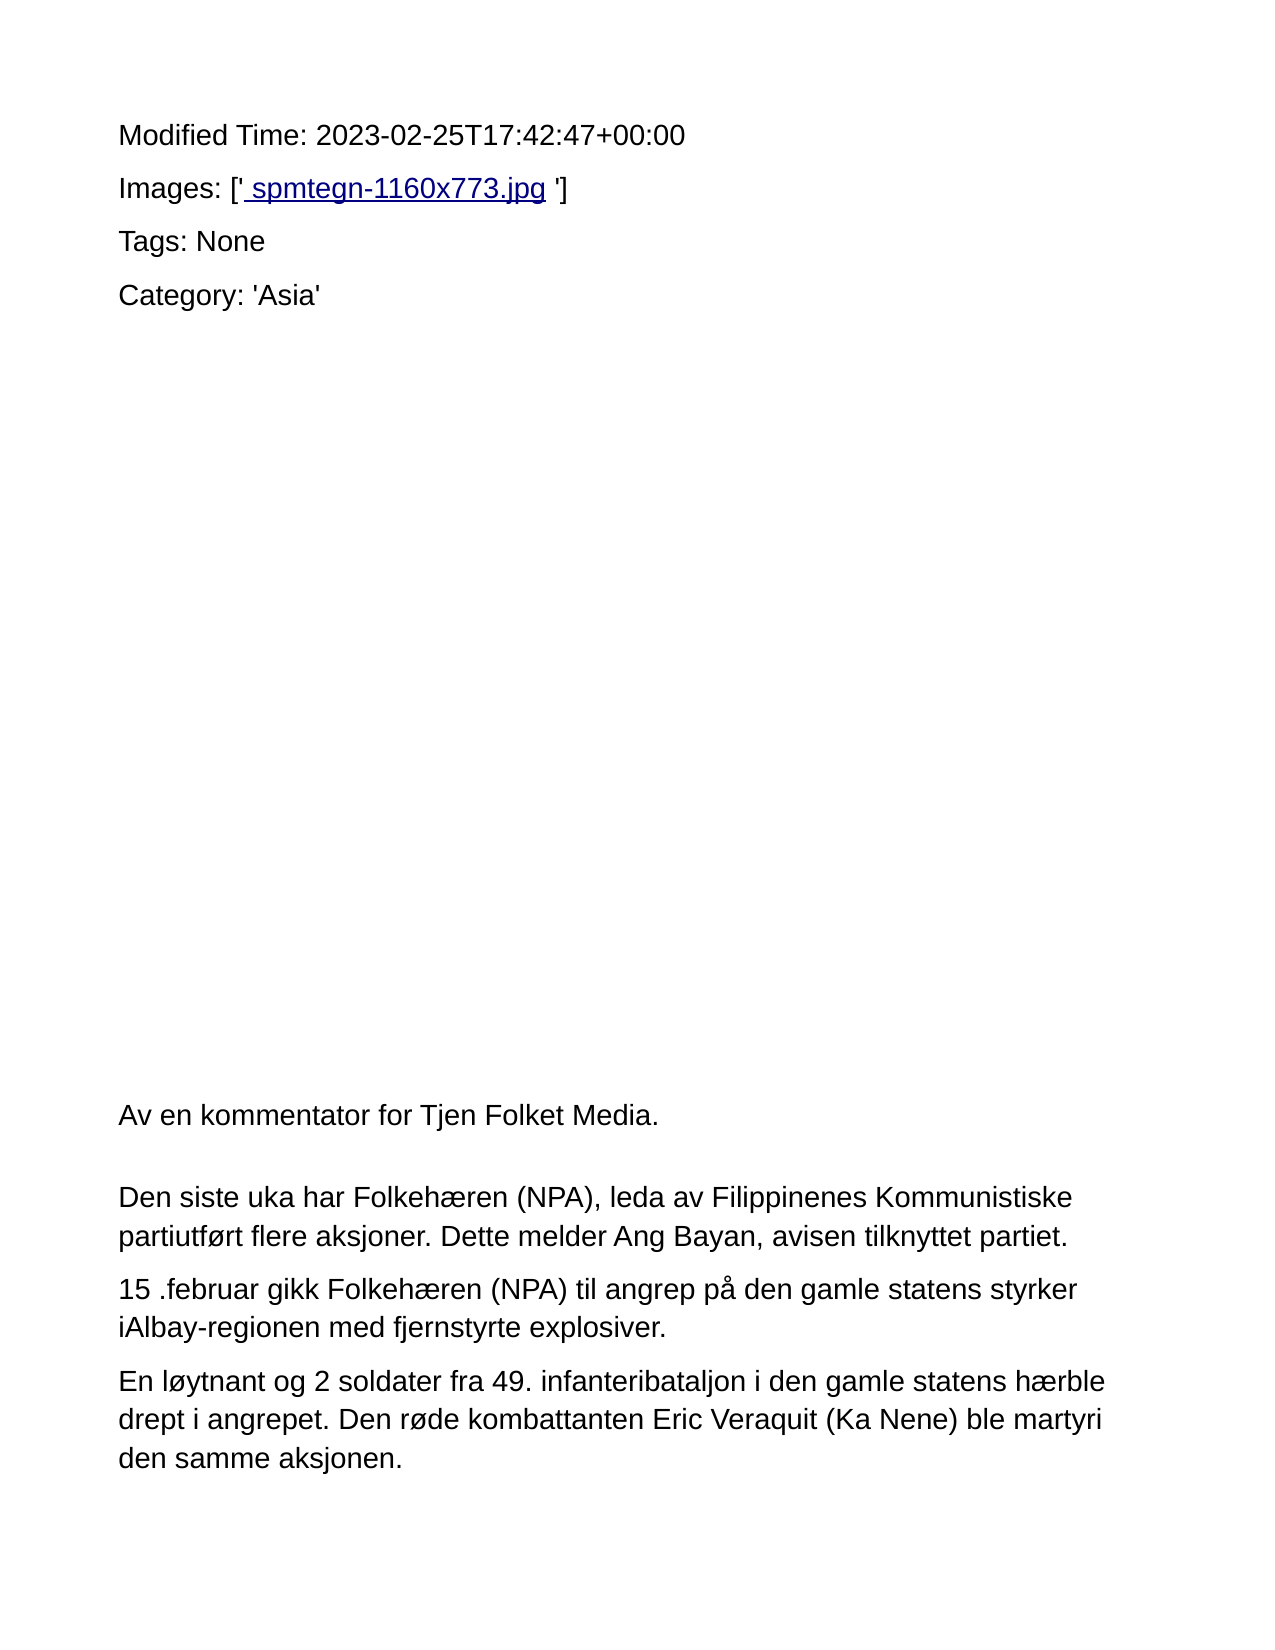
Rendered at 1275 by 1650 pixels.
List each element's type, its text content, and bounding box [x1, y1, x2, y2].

text Den siste uka har Folkehæren (NPA), leda av Filippinenes Kommunistiske partiutført flere aksjoner. Dette melder Ang Bayan, avisen tilknyttet partiet. [118, 1180, 1157, 1252]
text Category: 'Asia' [118, 277, 1157, 311]
text 15 .februar gikk Folkehæren (NPA) til angrep på den gamle statens styrker iAlbay-regionen med fjernstyrte explosiver. [118, 1272, 1157, 1344]
text Av en kommentator for Tjen Folket Media. [118, 1098, 1157, 1132]
text Modified Time: 2023-02-25T17:42:47+00:00 [118, 118, 1157, 152]
text Tags: None [118, 224, 1157, 258]
text Images: [' spmtegn-1160x773.jpg '] [118, 171, 1157, 205]
text En løytnant og 2 soldater fra 49. infanteribataljon i den gamle statens hærble drept i angrepet. Den røde kombattanten Eric Veraquit (Ka Nene) ble martyri den samme aksjonen. [118, 1364, 1157, 1474]
